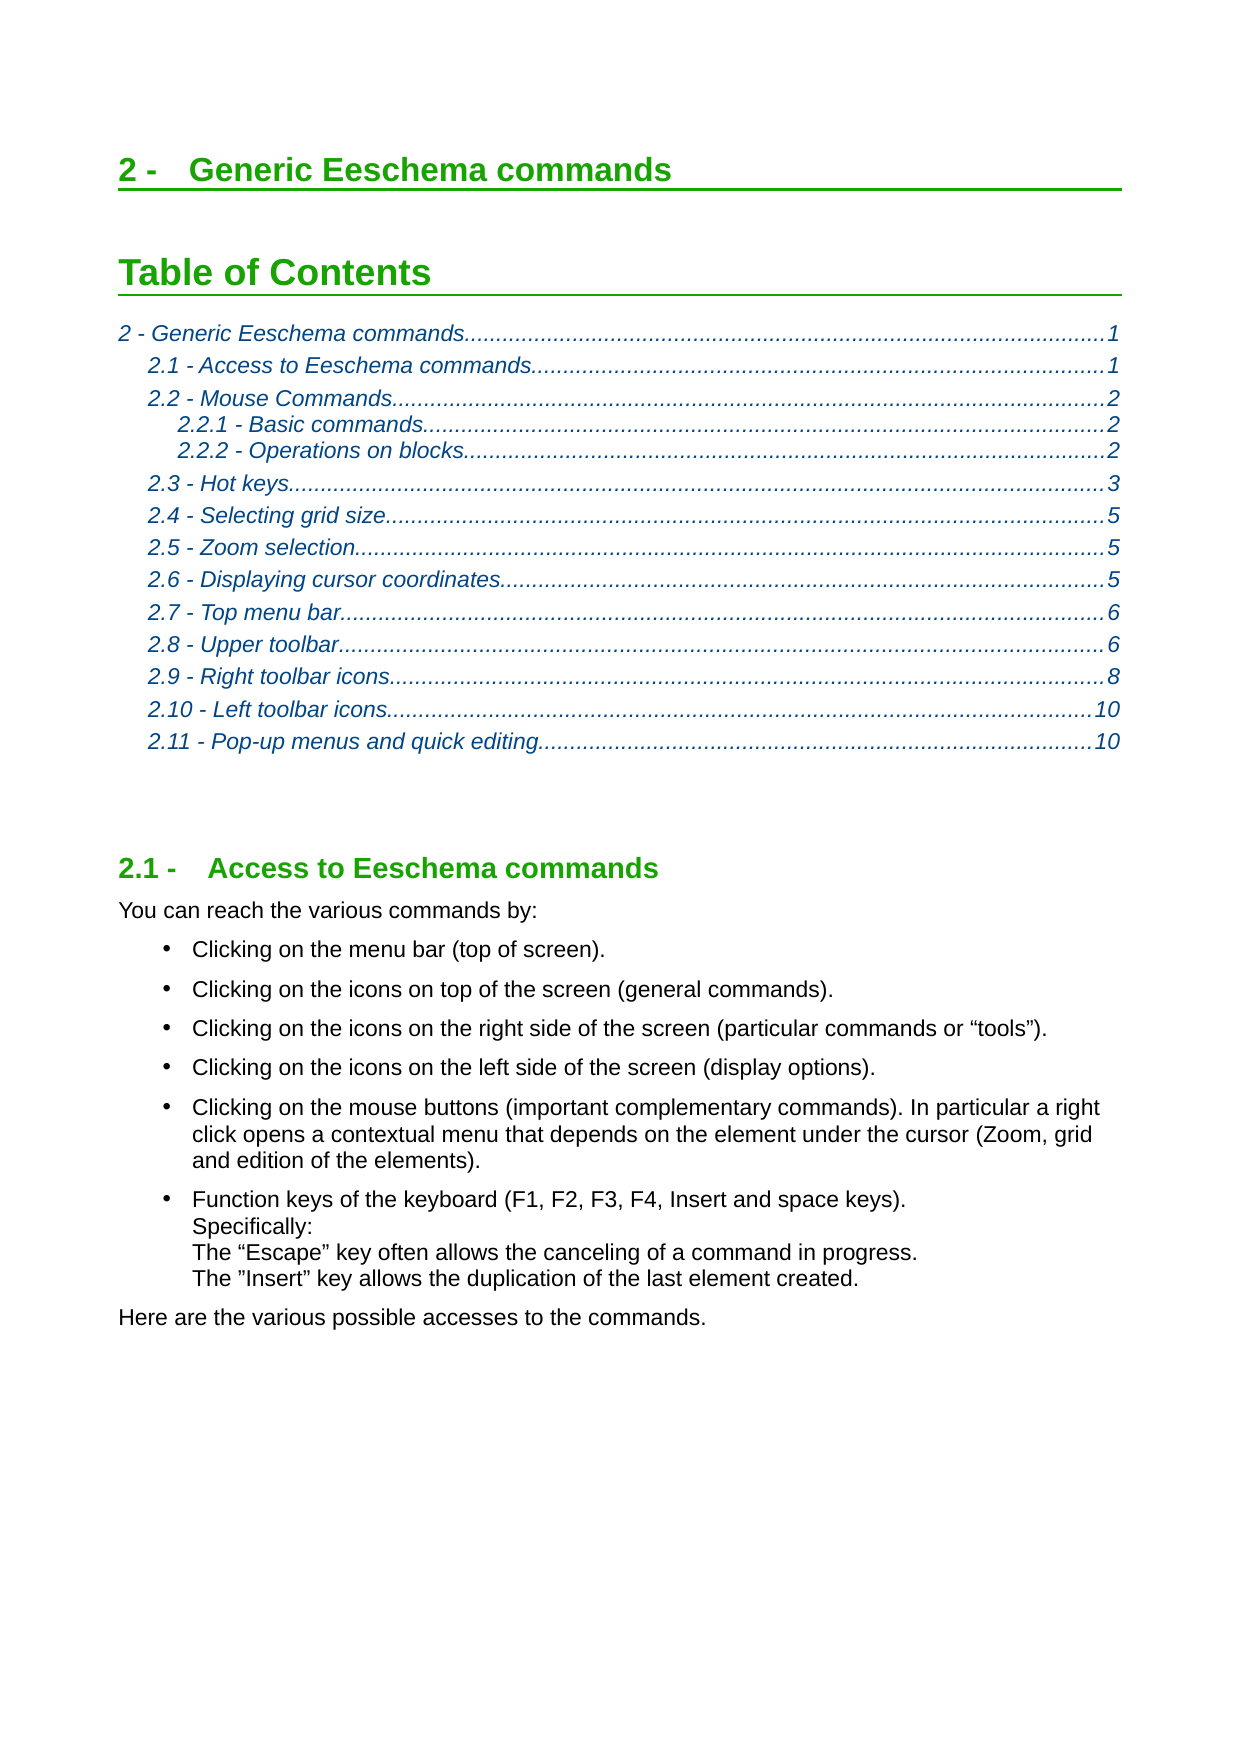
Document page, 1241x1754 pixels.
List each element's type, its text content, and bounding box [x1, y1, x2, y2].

subtitle Access to Eeschema commands [118, 851, 1122, 885]
text 2.1 - Access to Eeschema commands 1 [148, 352, 1122, 379]
text 2.2.2 - Operations on blocks 2 [177, 437, 1122, 464]
text Table of Contents [118, 251, 1122, 294]
list Function keys of the keyboard (F1, F2, F3, F4, Insert and space keys). Specifically: The “Escape” key often allows the canceling of a command in progress. The ”Insert” key allows the duplication of the last element created. [162, 1186, 1122, 1292]
text Here are the various possible accesses to the commands. [118, 1304, 1122, 1331]
text 2.7 - Top menu bar 6 [148, 599, 1122, 625]
text 2.4 - Selecting grid size 5 [148, 502, 1122, 528]
text 2.2 - Mouse Commands 2 [148, 384, 1122, 411]
text 2.2.1 - Basic commands 2 [177, 411, 1122, 437]
list Clicking on the menu bar (top of screen). [162, 936, 1122, 963]
list Clicking on the mouse buttons (important complementary commands). In particular a right click opens a contextual menu that depends on the element under the cursor (Zoom, grid and edition of the elements). [162, 1094, 1122, 1173]
text 2.5 - Zoom selection 5 [148, 534, 1122, 561]
text 2.8 - Upper toolbar 6 [148, 631, 1122, 657]
text 2.3 - Hot keys 3 [148, 469, 1122, 496]
text 2.9 - Right toolbar icons 8 [148, 663, 1122, 690]
subtitle Generic Eeschema commands [118, 150, 1122, 188]
list Clicking on the icons on top of the screen (general commands). [162, 976, 1122, 1002]
list Clicking on the icons on the right side of the screen (particular commands or “tools”). [162, 1015, 1122, 1042]
text 2.10 - Left toolbar icons 10 [148, 696, 1122, 722]
text 2.11 - Pop-up menus and quick editing 10 [148, 728, 1122, 754]
list Clicking on the icons on the left side of the screen (display options). [162, 1054, 1122, 1081]
text 2 - Generic Eeschema commands 1 [118, 320, 1122, 346]
text You can reach the various commands by: [118, 897, 1122, 924]
text 2.6 - Displaying cursor coordinates 5 [148, 566, 1122, 593]
